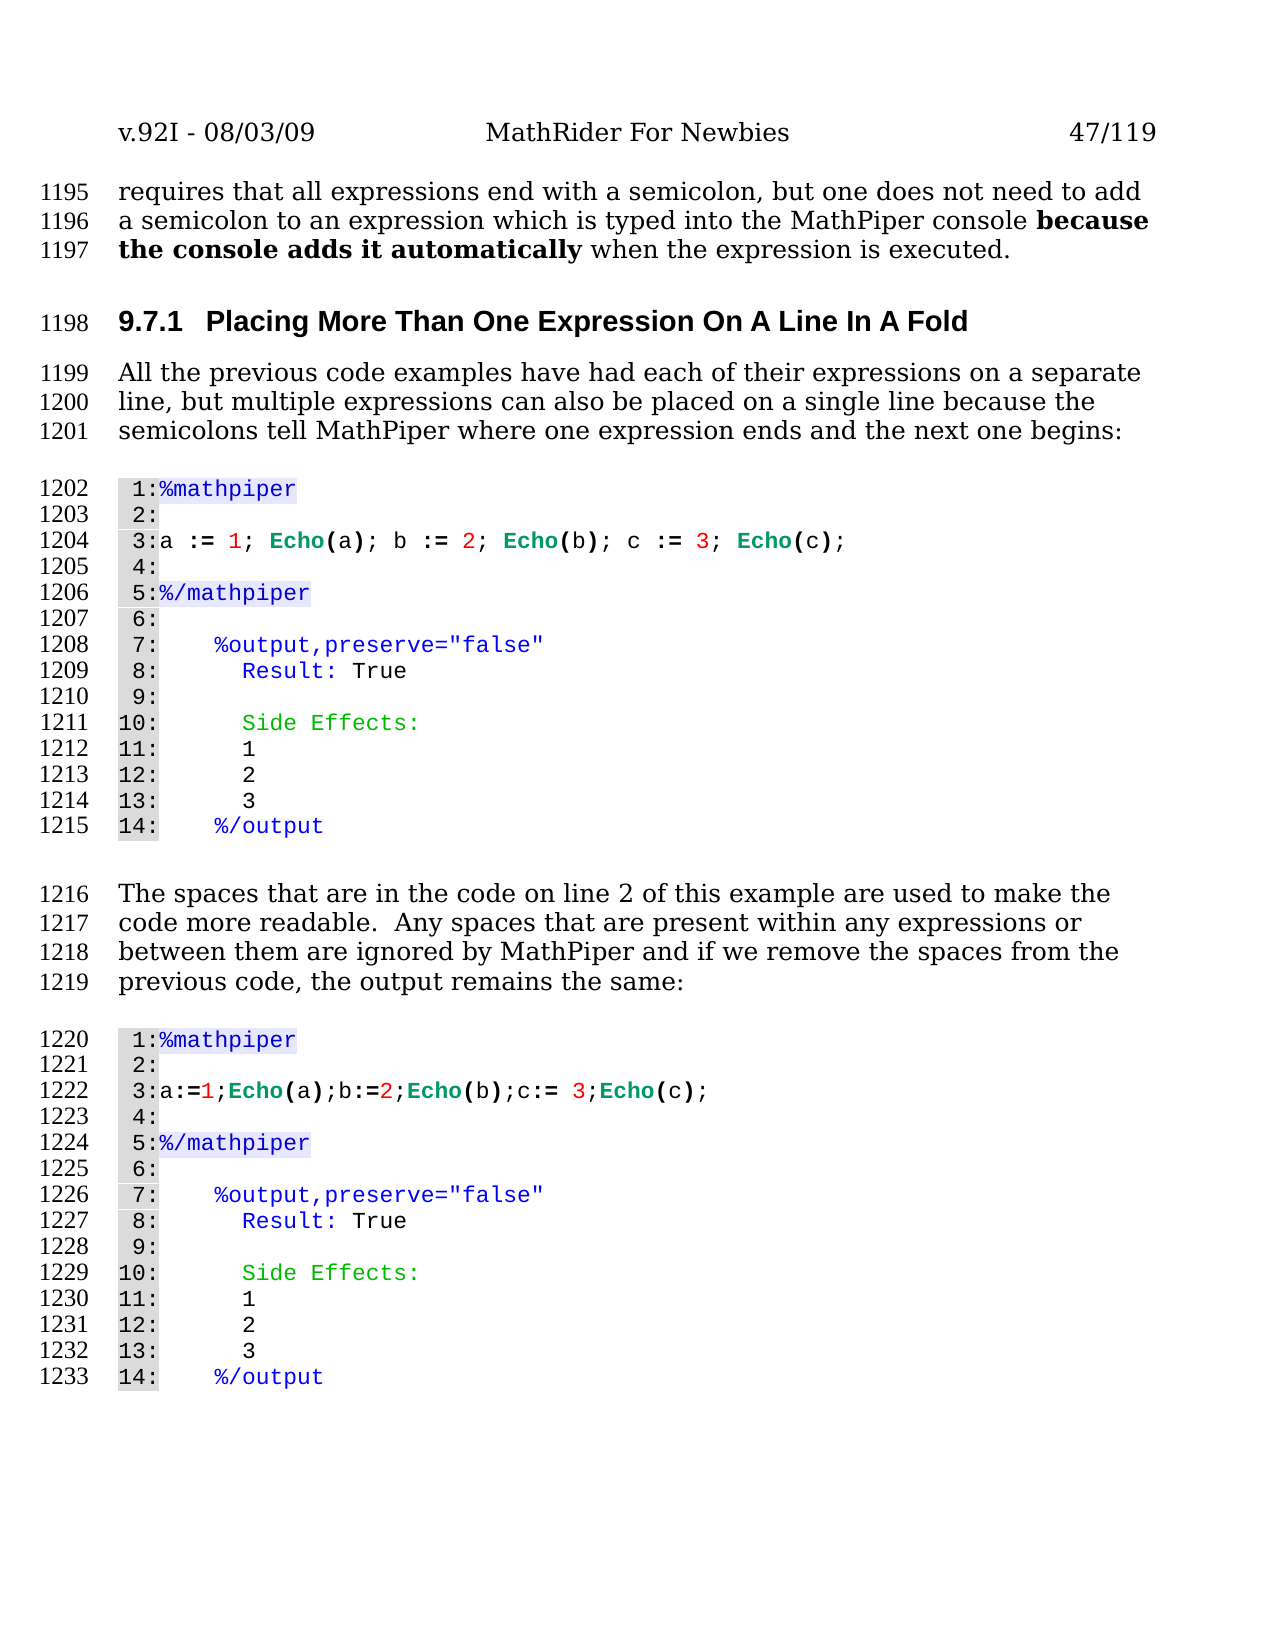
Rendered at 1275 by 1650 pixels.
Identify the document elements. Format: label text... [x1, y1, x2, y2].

text 13: 3 [118, 789, 1157, 815]
text 13: 3 [118, 1339, 1157, 1365]
text 9: [118, 1235, 1157, 1261]
text 5:%/mathpiper [118, 581, 1157, 607]
text 9: [118, 685, 1157, 711]
text 6: [118, 607, 1157, 633]
text 3:a:=1;Echo(a);b:=2;Echo(b);c:= 3;Echo(c); [118, 1080, 1157, 1106]
text 5:%/mathpiper [118, 1132, 1157, 1158]
text 6: [118, 1158, 1157, 1183]
text 12: 2 [118, 1313, 1157, 1339]
text 14: %/output [118, 1365, 1157, 1391]
text 1:%mathpiper [118, 1028, 1157, 1054]
text requires that all expressions end with a semicolon, but one does not need to add a semicolon to an expression which is typed into the MathPiper console because the console adds it automatically when the expression is executed. [118, 177, 1157, 265]
text 2: [118, 504, 1157, 529]
text 1:%mathpiper [118, 478, 1157, 504]
text 7: %output,preserve="false" [118, 633, 1157, 659]
text 3:a := 1; Echo(a); b := 2; Echo(b); c := 3; Echo(c); [118, 529, 1157, 556]
subtitle Placing More Than One Expression On A Line In A Fold [118, 304, 1157, 337]
text 11: 1 [118, 1287, 1157, 1313]
text The spaces that are in the code on line 2 of this example are used to make the code more readable. Any spaces that are present within any expressions or between them are ignored by MathPiper and if we remove the spaces from the previous code, the output remains the same: [118, 879, 1157, 996]
text 4: [118, 556, 1157, 581]
text 10: Side Effects: [118, 1261, 1157, 1287]
text 8: Result: True [118, 659, 1157, 685]
text 14: %/output [118, 815, 1157, 841]
text 12: 2 [118, 763, 1157, 789]
text 7: %output,preserve="false" [118, 1183, 1157, 1209]
text All the previous code examples have had each of their expressions on a separate line, but multiple expressions can also be placed on a single line because the semicolons tell MathPiper where one expression ends and the next one begins: [118, 358, 1157, 446]
text 11: 1 [118, 737, 1157, 763]
text 10: Side Effects: [118, 711, 1157, 737]
text 4: [118, 1106, 1157, 1132]
text 2: [118, 1054, 1157, 1080]
text 8: Result: True [118, 1209, 1157, 1235]
